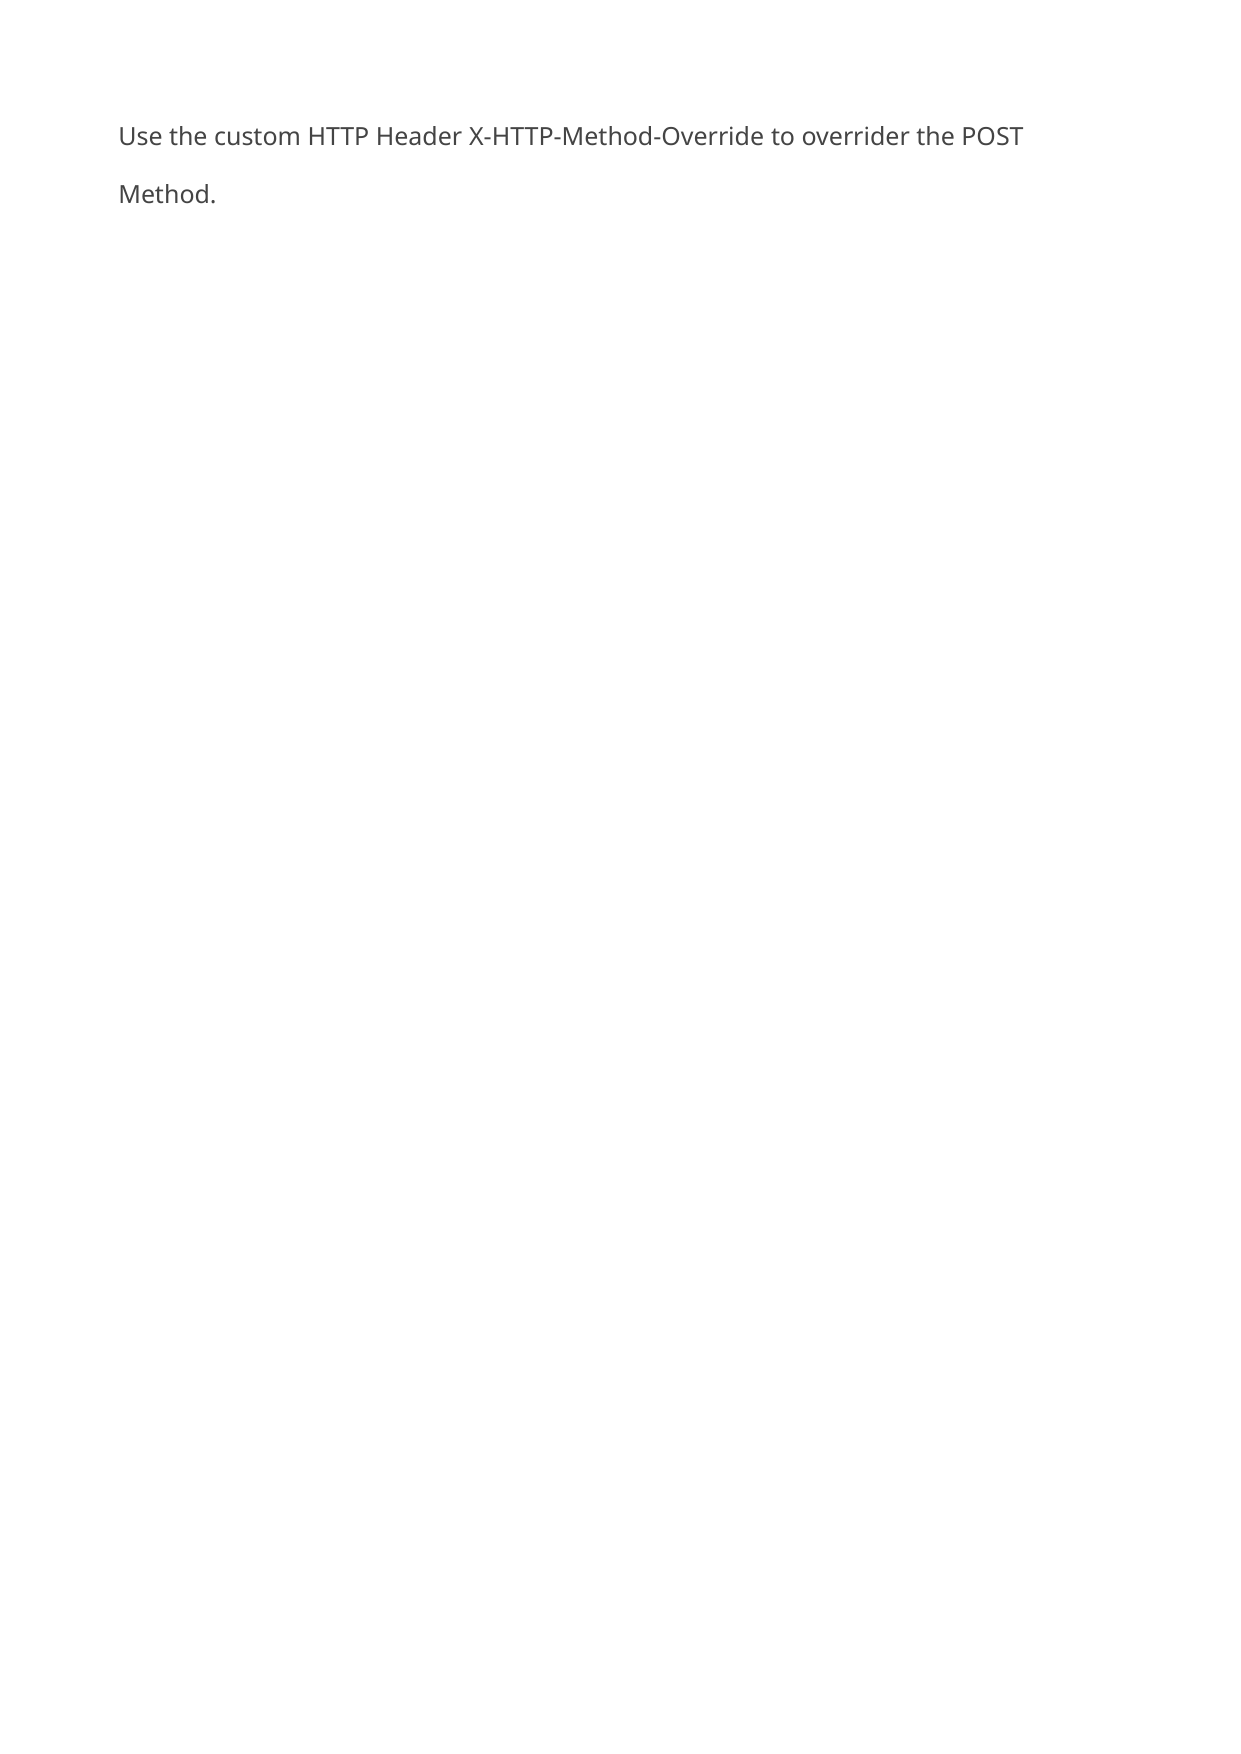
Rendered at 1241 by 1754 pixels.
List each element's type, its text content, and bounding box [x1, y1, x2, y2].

text Use the custom HTTP Header X-HTTP-Method-Override to overrider the POST Method. [118, 118, 1122, 210]
